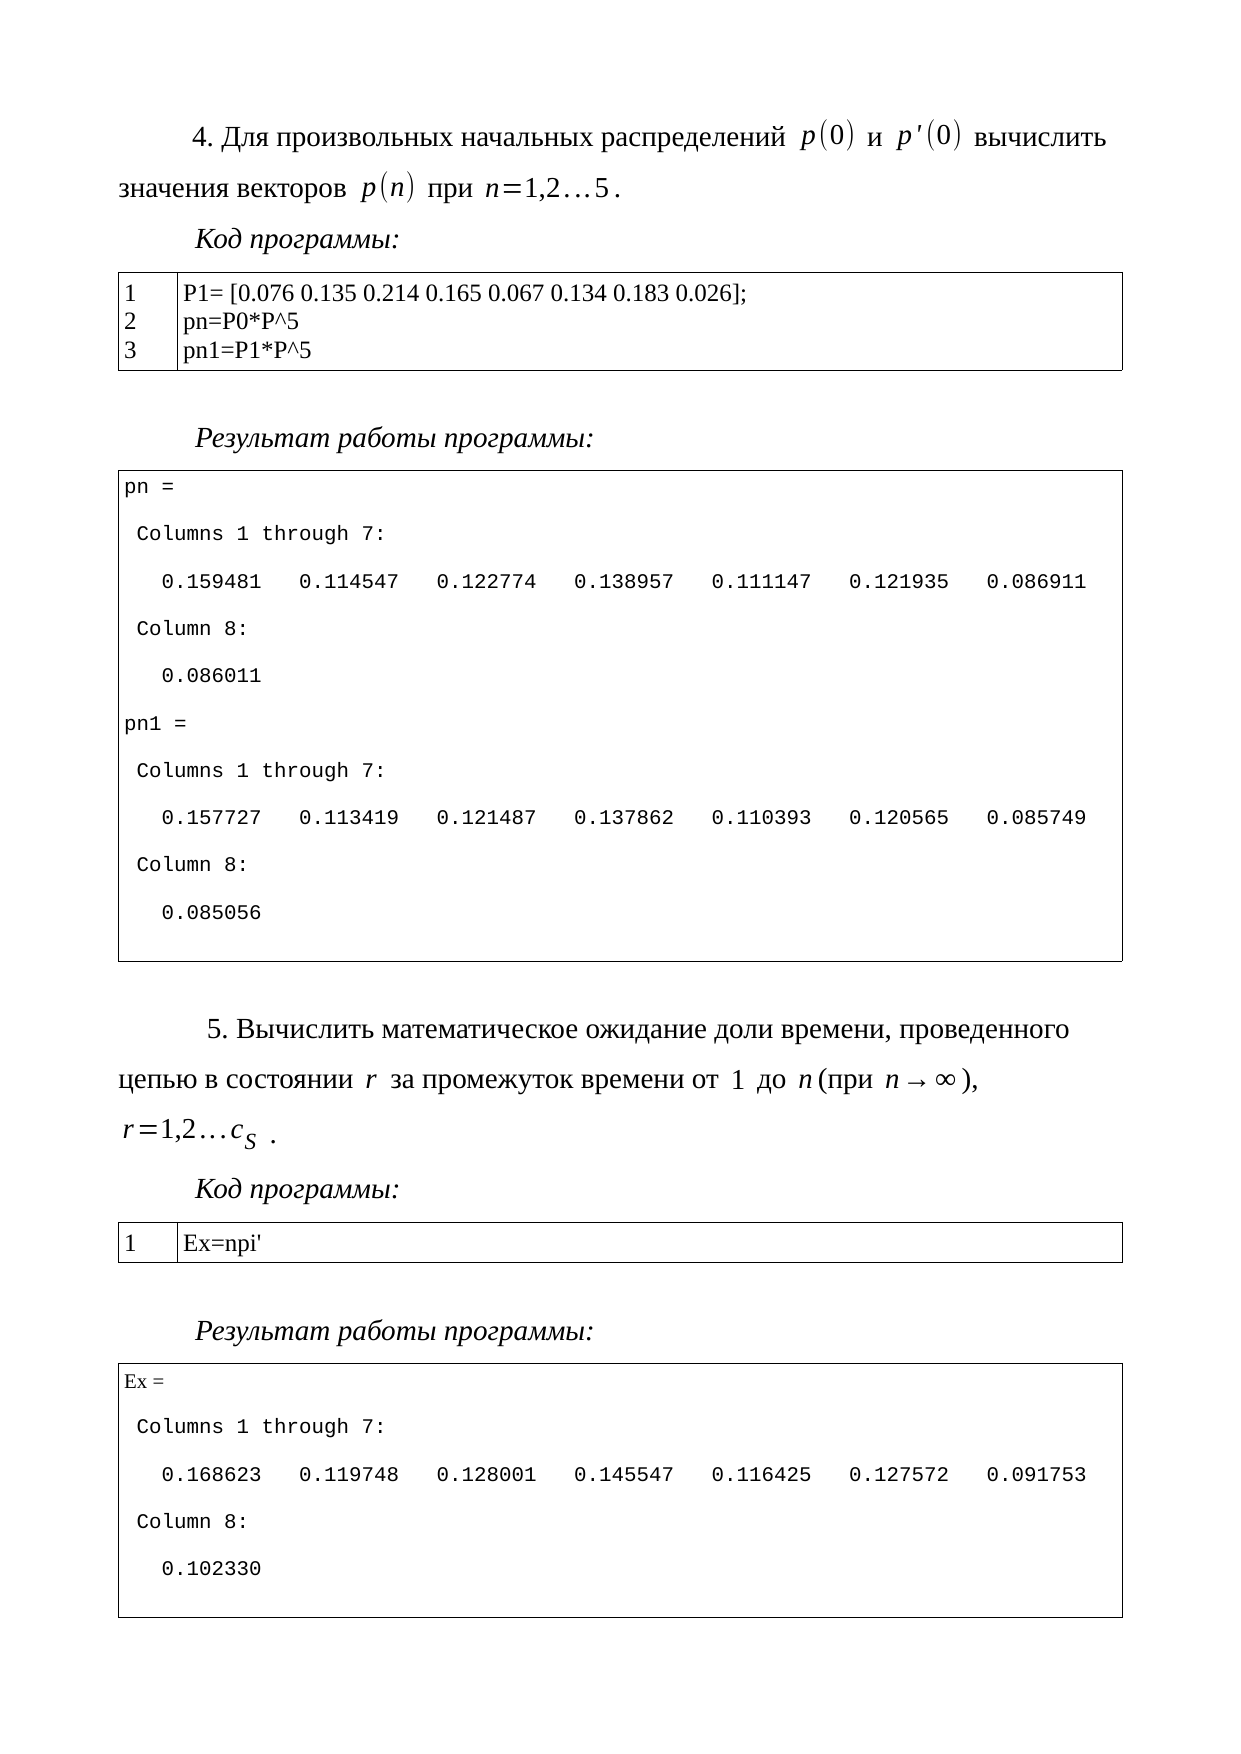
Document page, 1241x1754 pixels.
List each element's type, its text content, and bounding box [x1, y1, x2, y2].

text Код программы: [118, 221, 1122, 255]
table_header Ex = Columns 1 through 7: 0.168623 0.119748 0.128001 0.145547 0.116425 0.127572 0.091753 Column 8: 0.102330 [119, 1364, 1122, 1617]
text Код программы: [118, 1172, 1122, 1205]
text 4. Для произвольных начальных распределений и вычислить значения векторов при . [118, 118, 1122, 205]
text Результат работы программы: [118, 1313, 1122, 1346]
table_header pn = Columns 1 through 7: 0.159481 0.114547 0.122774 0.138957 0.111147 0.121935 0.086911 Column 8: 0.086011 pn1 = Columns 1 through 7: 0.157727 0.113419 0.121487 0.137862 0.110393 0.120565 0.085749 Column 8: 0.085056 [119, 471, 1122, 961]
table_header P1= [0.076 0.135 0.214 0.165 0.067 0.134 0.183 0.026]; pn=P0*P^5 pn1=P1*P^5 [178, 273, 1122, 369]
text Результат работы программы: [118, 420, 1122, 453]
text 5. Вычислить математическое ожидание доли времени, проведенного цепью в состоянии за промежуток времени от до (при ), . [118, 1011, 1122, 1155]
table_header 1 [119, 1223, 177, 1262]
table_header 1 2 3 [119, 273, 177, 369]
table_header Ex=npi' [178, 1223, 1122, 1262]
